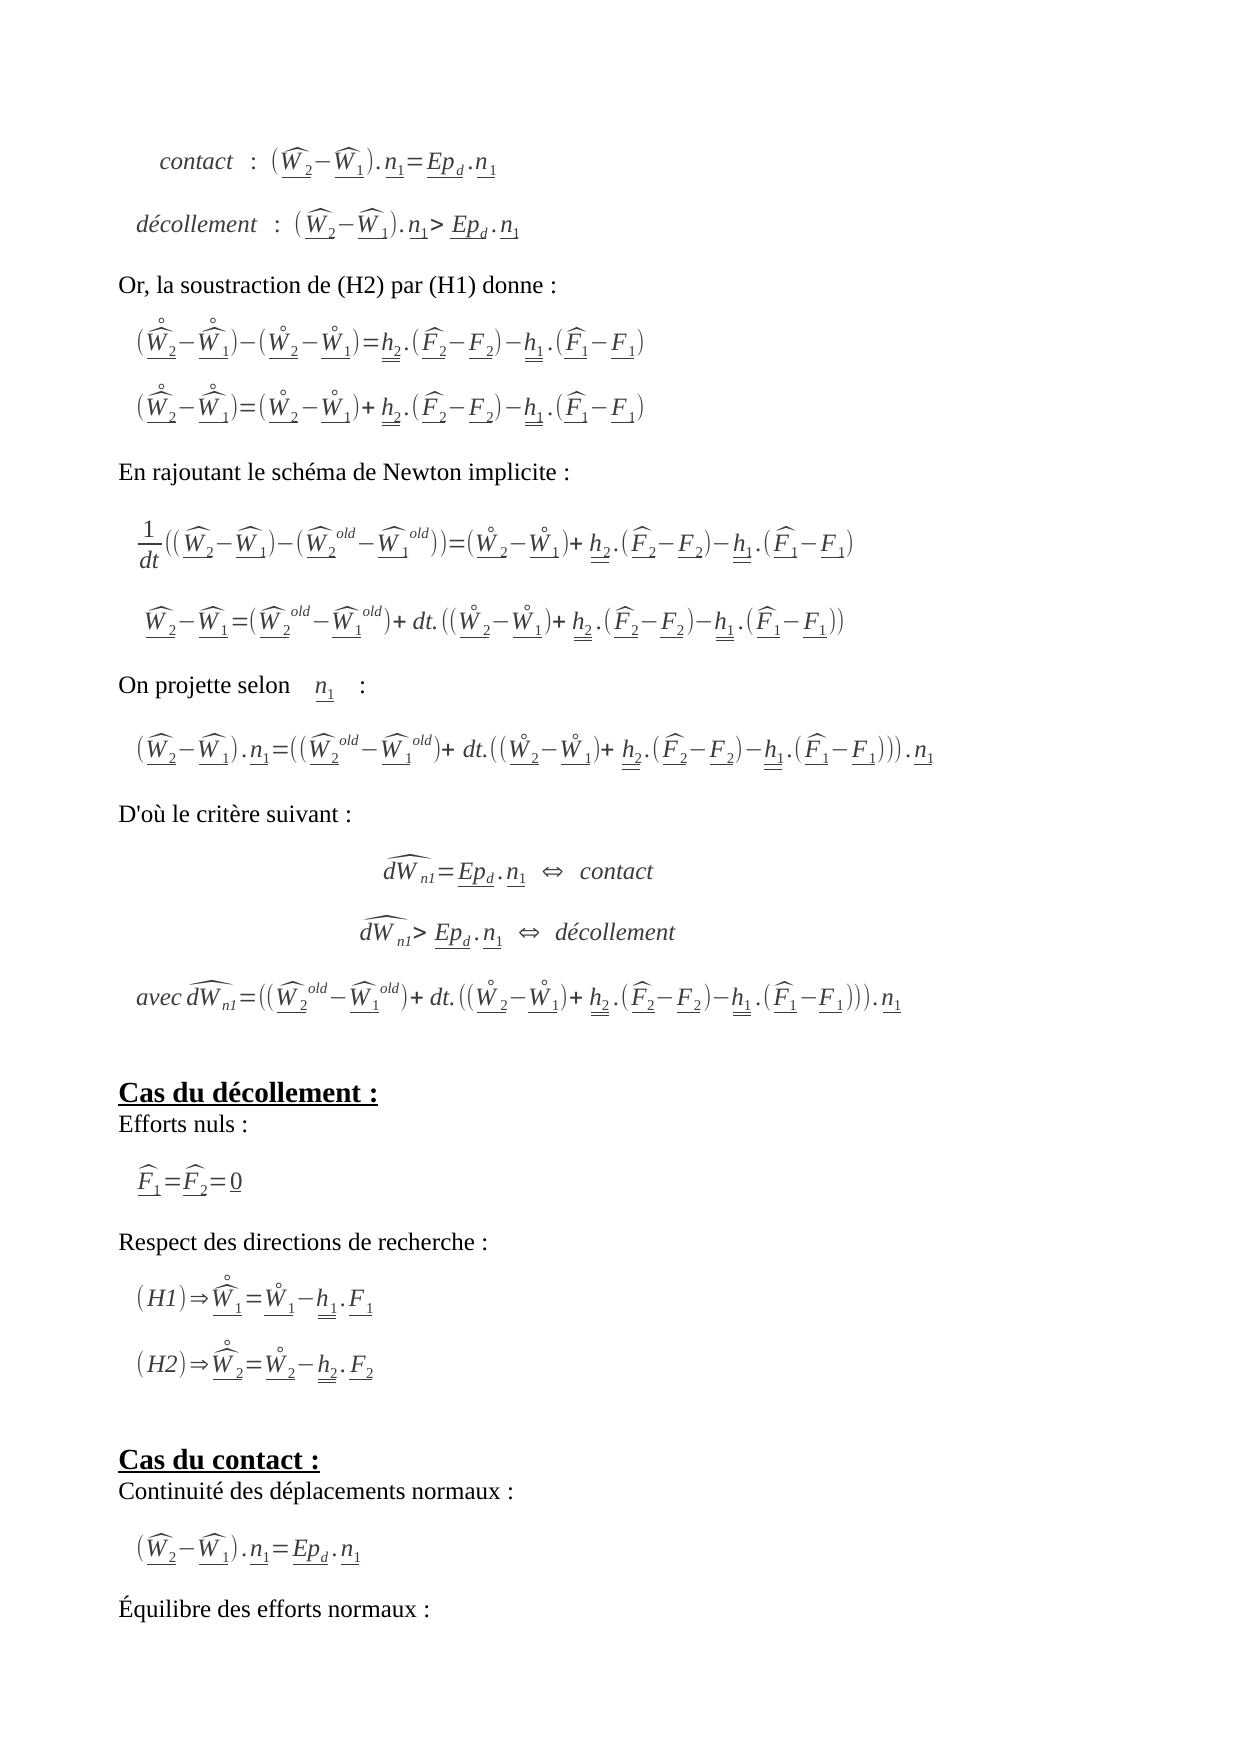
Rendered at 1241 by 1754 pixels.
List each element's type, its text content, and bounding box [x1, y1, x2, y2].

text Cas du décollement : [118, 1075, 1122, 1109]
text Cas du contact : [118, 1442, 1122, 1476]
text Respect des directions de recherche : [118, 1227, 1122, 1255]
text En rajoutant le schéma de Newton implicite : [118, 457, 1122, 486]
text D'où le critère suivant : [118, 799, 1122, 828]
text Or, la soustraction de (H2) par (H1) donne : [118, 270, 1122, 299]
text Équilibre des efforts normaux : [118, 1594, 1122, 1623]
text Continuité des déplacements normaux : [118, 1476, 1122, 1504]
text Efforts nuls : [118, 1109, 1122, 1137]
text On projette selon : [118, 671, 1122, 703]
